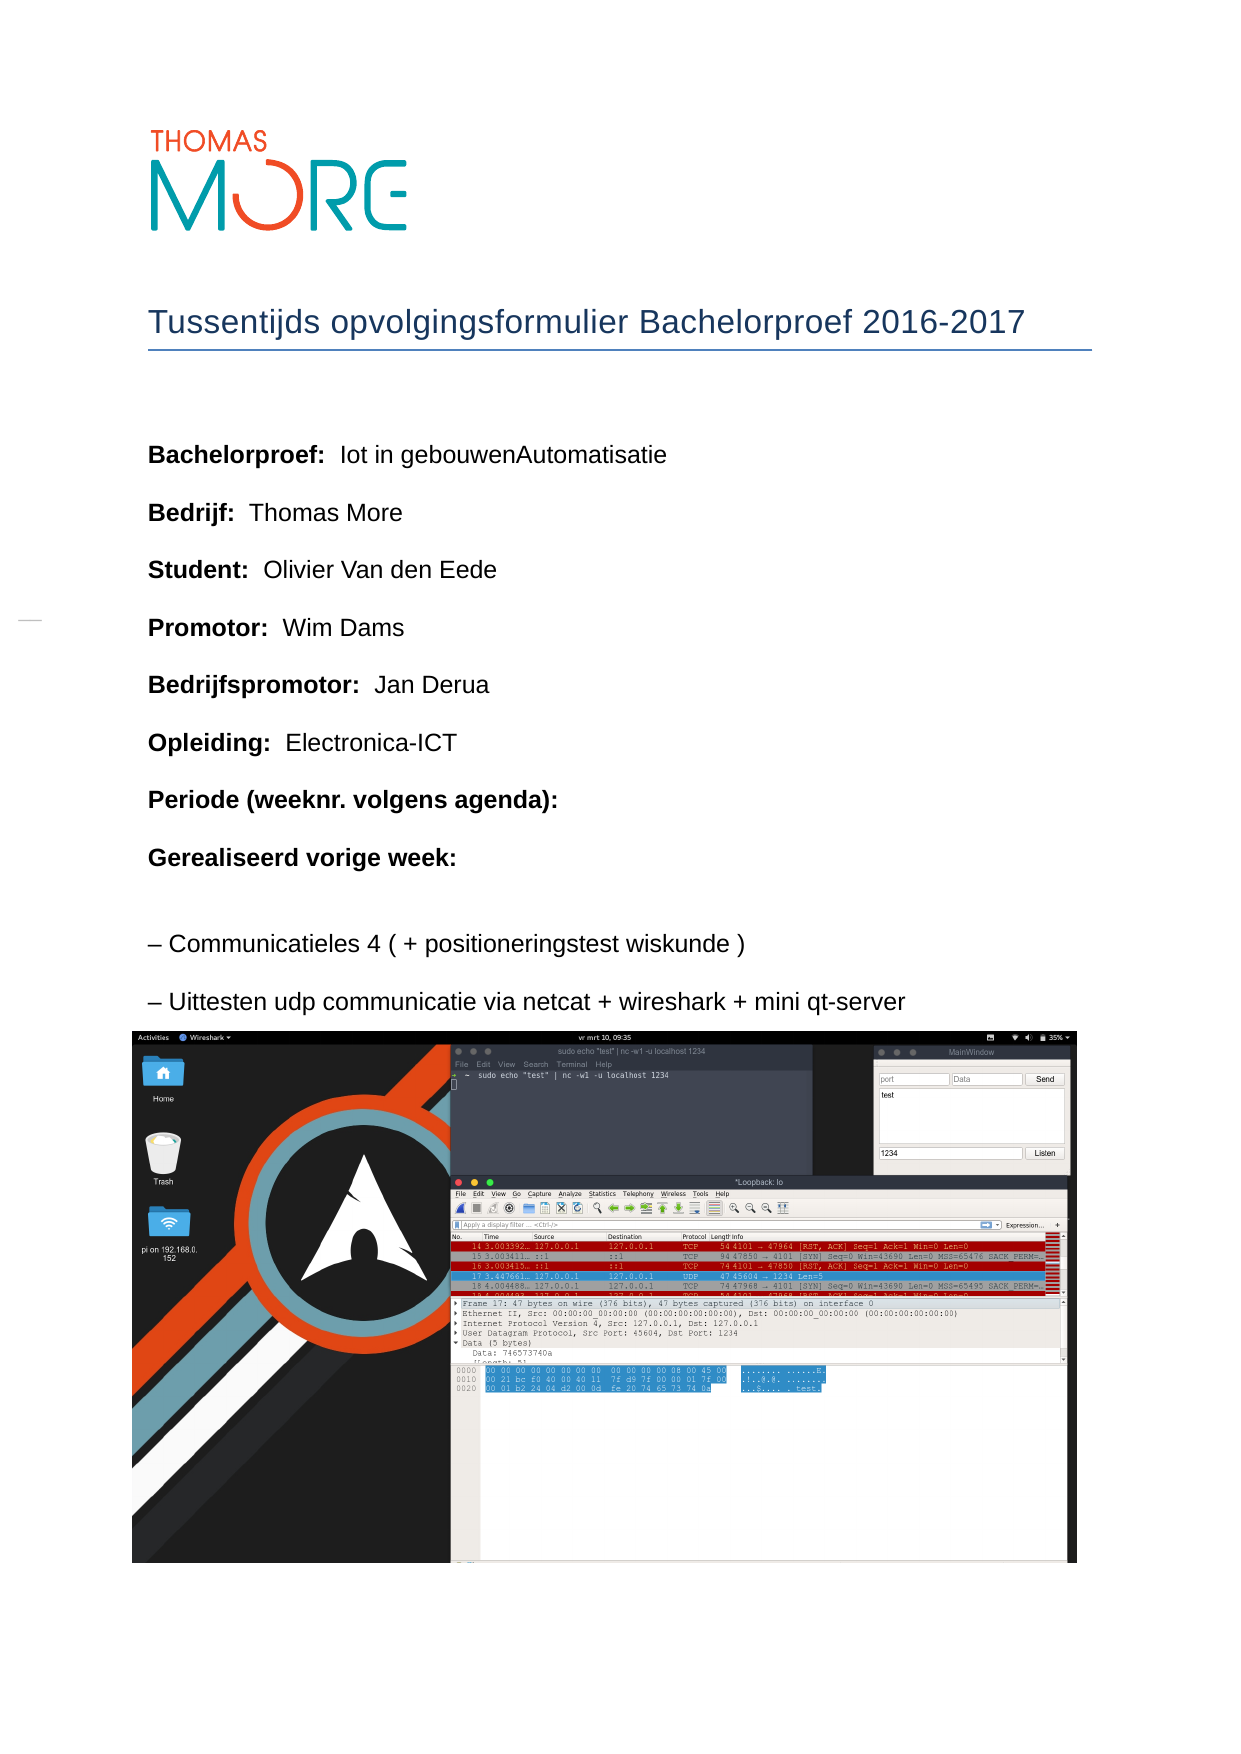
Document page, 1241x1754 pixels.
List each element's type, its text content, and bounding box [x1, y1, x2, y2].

text Bedrijf: Thomas More [148, 498, 1092, 526]
text Periode (weeknr. volgens agenda): [148, 785, 1092, 814]
text __ [18, 598, 66, 622]
text Bachelorproef: Iot in gebouwenAutomatisatie [148, 440, 1092, 469]
picture [132, 1031, 1077, 1563]
text Promotor: Wim Dams [148, 613, 1092, 641]
text Bedrijfspromotor: Jan Derua [148, 670, 1092, 699]
text – Uittesten udp communicatie via netcat + wireshark + mini qt-server [148, 986, 1092, 1015]
text Gerealiseerd vorige week: [148, 843, 1092, 871]
text – Communicatieles 4 ( + positioneringstest wiskunde ) [148, 929, 1092, 958]
title Tussentijds opvolgingsformulier Bachelorproef 2016-2017 [148, 303, 1092, 349]
text Opleiding: Electronica-ICT [148, 728, 1092, 756]
text Student: Olivier Van den Eede [148, 555, 1092, 584]
